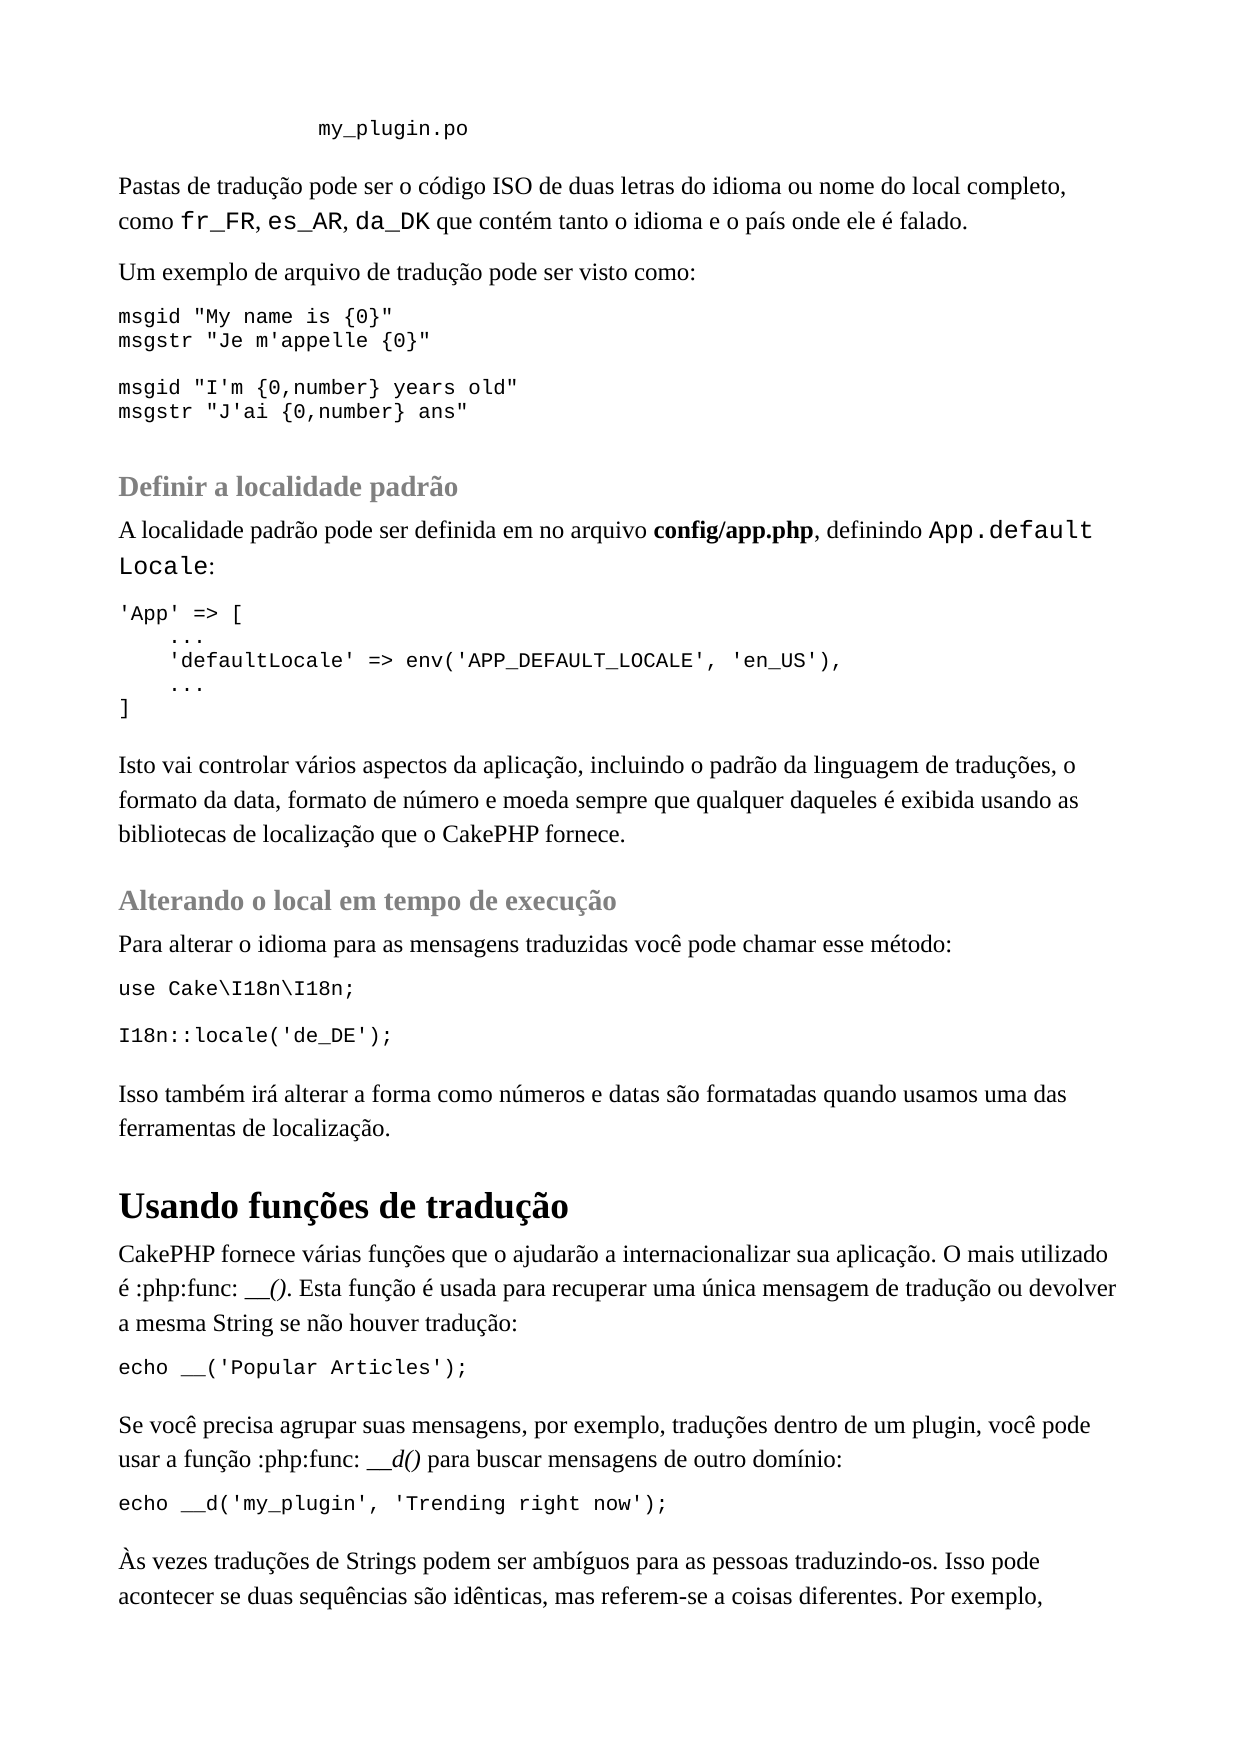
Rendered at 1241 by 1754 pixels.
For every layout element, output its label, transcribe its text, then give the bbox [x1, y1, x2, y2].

subtitle Definir a localidade padrão [118, 469, 1122, 502]
text Um exemplo de arquivo de tradução pode ser visto como: [118, 257, 1122, 286]
text Para alterar o idioma para as mensagens traduzidas você pode chamar esse método: [118, 929, 1122, 958]
text 'App' => [ [118, 603, 1122, 626]
text Às vezes traduções de Strings podem ser ambíguos para as pessoas traduzindo-os. Isso pode acontecer se duas sequências são idênticas, mas referem-se a coisas diferentes. Por exemplo, [118, 1546, 1122, 1610]
text echo __('Popular Articles'); [118, 1357, 1122, 1380]
text Isso também irá alterar a forma como números e datas são formatadas quando usamos uma das ferramentas de localização. [118, 1079, 1122, 1142]
text msgstr "J'ai {0,number} ans" [118, 401, 1122, 424]
text echo __d('my_plugin', 'Trending right now'); [118, 1493, 1122, 1517]
text ] [118, 697, 1122, 721]
text msgid "I'm {0,number} years old" [118, 377, 1122, 401]
text my_plugin.po [118, 118, 1122, 142]
text CakePHP fornece várias funções que o ajudarão a internacionalizar sua aplicação. O mais utilizado é :php:func: __(). Esta função é usada para recuperar uma única mensagem de tradução ou devolver a mesma String se não houver tradução: [118, 1239, 1122, 1336]
text A localidade padrão pode ser definida em no arquivo config/app.php, definindo App.default Locale: [118, 515, 1122, 582]
text Isto vai controlar vários aspectos da aplicação, incluindo o padrão da linguagem de traduções, o formato da data, formato de número e moeda sempre que qualquer daqueles é exibida usando as bibliotecas de localização que o CakePHP fornece. [118, 751, 1122, 848]
text I18n::locale('de_DE'); [118, 1026, 1122, 1049]
text msgid "My name is {0}" [118, 306, 1122, 330]
text 'defaultLocale' => env('APP_DEFAULT_LOCALE', 'en_US'), [118, 650, 1122, 674]
text ... [118, 674, 1122, 697]
text use Cake\I18n\I18n; [118, 978, 1122, 1002]
text msgstr "Je m'appelle {0}" [118, 330, 1122, 354]
text ... [118, 626, 1122, 650]
subtitle Usando funções de tradução [118, 1183, 1122, 1226]
text Pastas de tradução pode ser o código ISO de duas letras do idioma ou nome do local completo, como fr_FR, es_AR, da_DK que contém tanto o idioma e o país onde ele é falado. [118, 171, 1122, 237]
subtitle Alterando o local em tempo de execução [118, 883, 1122, 917]
text Se você precisa agrupar suas mensagens, por exemplo, traduções dentro de um plugin, você pode usar a função :php:func: __d() para buscar mensagens de outro domínio: [118, 1410, 1122, 1473]
